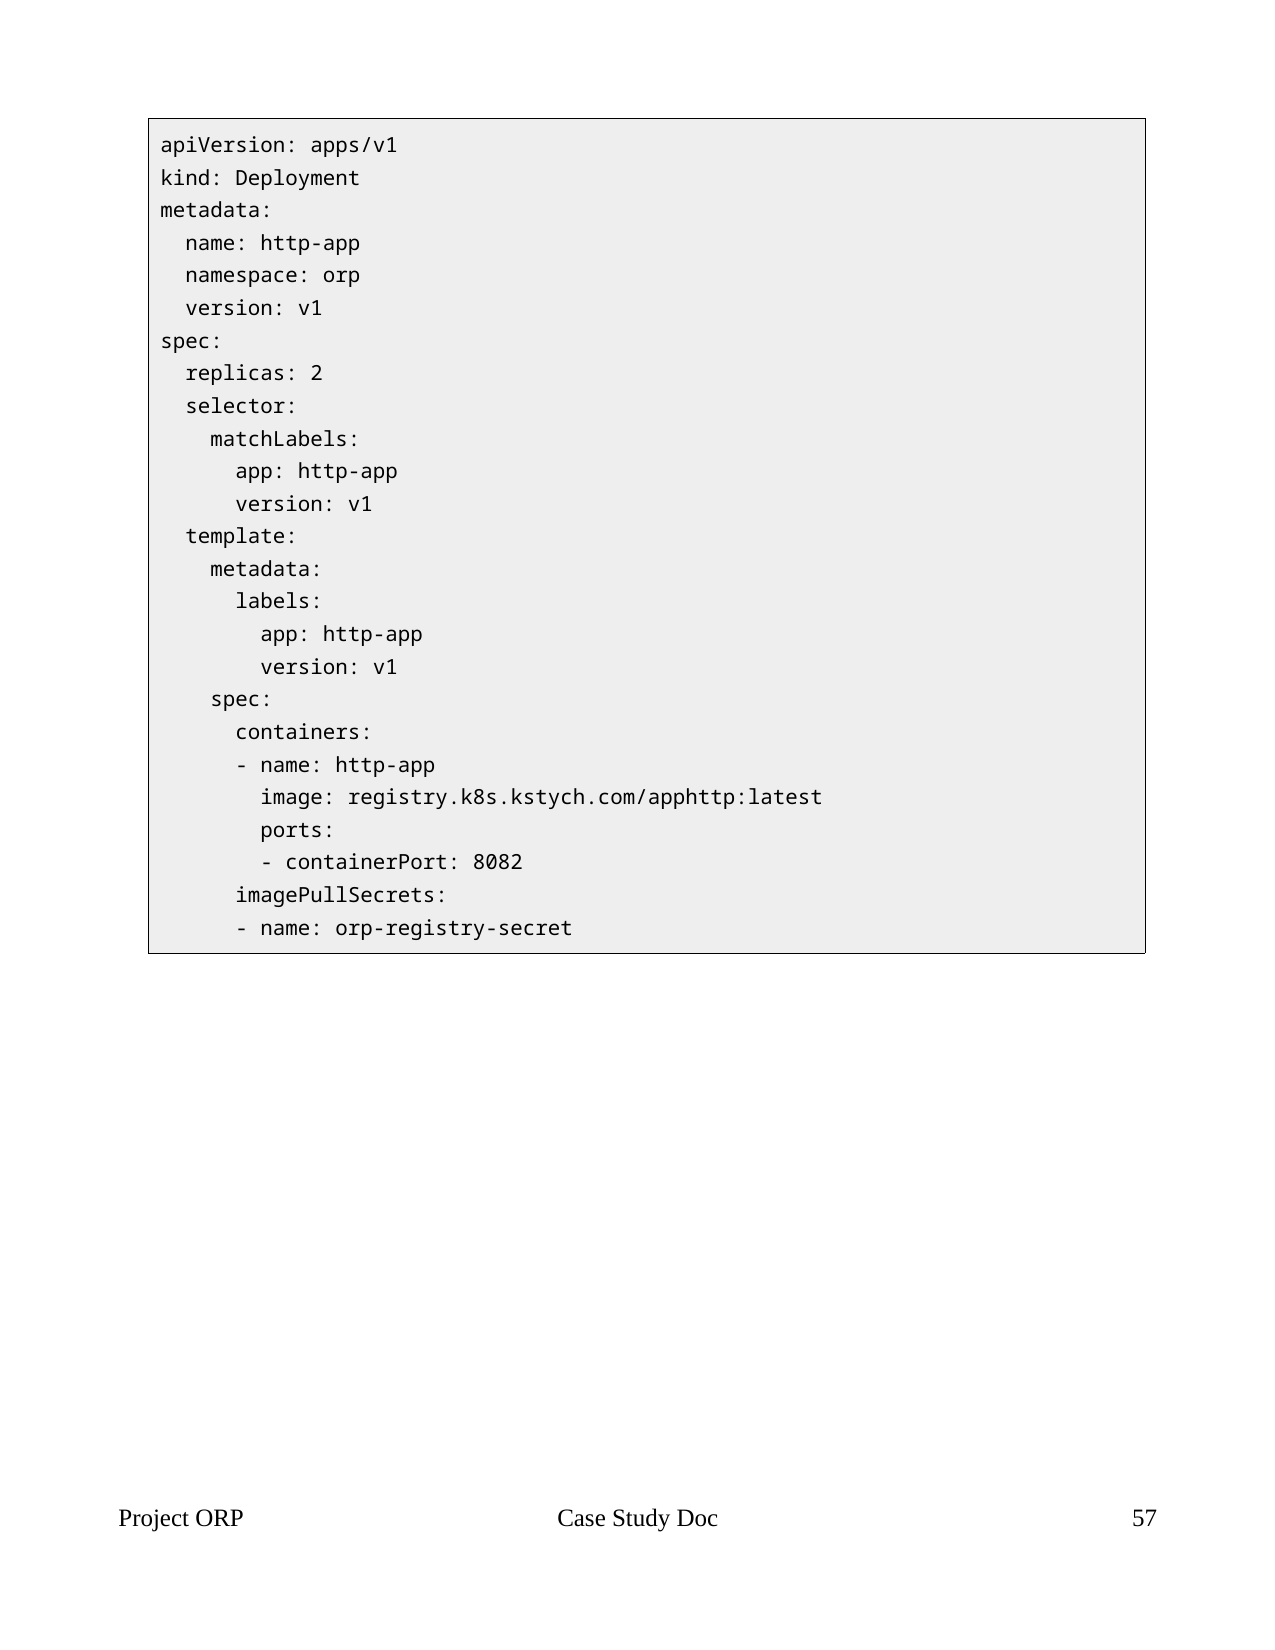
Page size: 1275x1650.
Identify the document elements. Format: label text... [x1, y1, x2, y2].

text image: registry.k8s.kstych.com/apphttp:latest [149, 770, 1145, 803]
text - name: http-app [149, 738, 1145, 770]
text spec: [149, 314, 1145, 346]
text selector: [149, 379, 1145, 412]
text namespace: orp [149, 248, 1145, 281]
text imagePullSecrets: [149, 868, 1145, 901]
text metadata: [149, 542, 1145, 574]
text labels: [149, 574, 1145, 607]
text - containerPort: 8082 [149, 835, 1145, 868]
text spec: [149, 672, 1145, 705]
text ports: [149, 803, 1145, 835]
text matchLabels: [149, 412, 1145, 444]
text version: v1 [149, 640, 1145, 672]
text version: v1 [149, 281, 1145, 314]
text name: http-app [149, 216, 1145, 248]
text replicas: 2 [149, 346, 1145, 379]
text app: http-app [149, 607, 1145, 640]
text - name: orp-registry-secret [149, 901, 1145, 953]
text metadata: [149, 183, 1145, 216]
text kind: Deployment [149, 151, 1145, 183]
text apiVersion: apps/v1 [149, 119, 1145, 151]
text version: v1 [149, 477, 1145, 509]
text template: [149, 509, 1145, 542]
text containers: [149, 705, 1145, 738]
text app: http-app [149, 444, 1145, 477]
